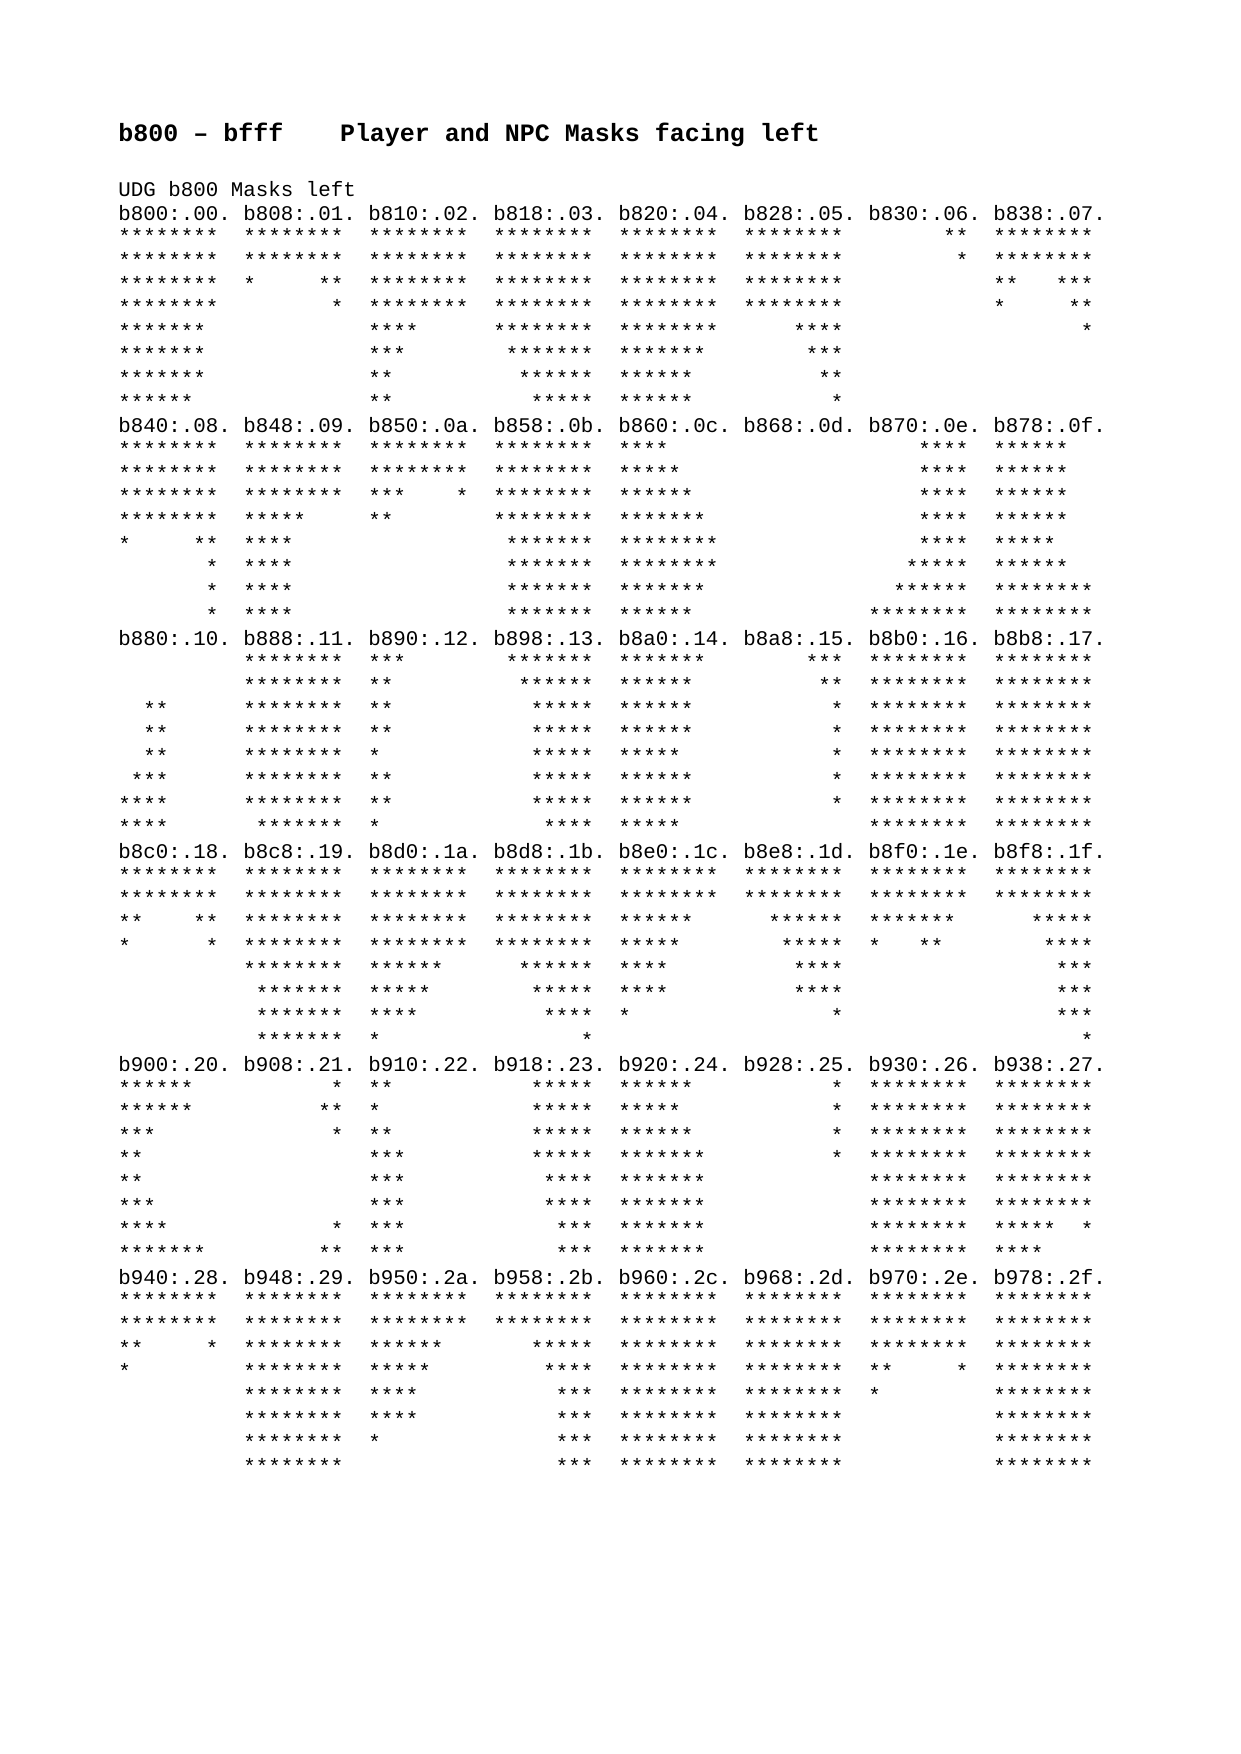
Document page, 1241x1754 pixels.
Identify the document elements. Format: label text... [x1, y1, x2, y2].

text * **** ******* ******** ***** ****** [118, 557, 1122, 581]
text **** ******** ** ***** ****** * ******** ******** [118, 794, 1122, 817]
text ** ** ******** ******** ******** ****** ****** ******* ***** [118, 912, 1122, 936]
text ******** * *** ******** ******** ******** [118, 1432, 1122, 1456]
text ******** ******** ******** ******** **** **** ****** [118, 439, 1122, 463]
text ** * ******** ****** ***** ******** ******** ******** ******** [118, 1338, 1122, 1361]
text ******** ******** ******** ******** ***** **** ****** [118, 463, 1122, 486]
text ******* **** ******** ******** **** * [118, 321, 1122, 344]
text *** *** **** ******* ******** ******** [118, 1196, 1122, 1219]
text *** ******** ** ***** ****** * ******** ******** [118, 770, 1122, 794]
text b800:.00. b808:.01. b810:.02. b818:.03. b820:.04. b828:.05. b830:.06. b838:.07. [118, 203, 1122, 226]
text ******** ******** ******** ******** ******** ******** ******** ******** [118, 1314, 1122, 1338]
text * **** ******* ****** ******** ******** [118, 604, 1122, 628]
text ** *** ***** ******* * ******** ******** [118, 1148, 1122, 1172]
subtitle b800 – bfff Player and NPC Masks facing left [118, 121, 1122, 149]
text *** * ** ***** ****** * ******** ******** [118, 1125, 1122, 1148]
text ******** ******** ******** ******** ******** ******** ** ******** [118, 226, 1122, 250]
text ******** ****** ****** **** **** *** [118, 959, 1122, 983]
text ** ******** ** ***** ****** * ******** ******** [118, 723, 1122, 746]
text ******* *** ******* ******* *** [118, 344, 1122, 368]
text b900:.20. b908:.21. b910:.22. b918:.23. b920:.24. b928:.25. b930:.26. b938:.27. [118, 1054, 1122, 1077]
text **** ******* * **** ***** ******** ******** [118, 817, 1122, 841]
text b880:.10. b888:.11. b890:.12. b898:.13. b8a0:.14. b8a8:.15. b8b0:.16. b8b8:.17. [118, 628, 1122, 652]
text ******** ******** ******** ******** ******** ******** ******** ******** [118, 888, 1122, 912]
text ******* ***** ***** **** **** *** [118, 983, 1122, 1007]
text ******** * ******** ******** ******** ******** * ** [118, 297, 1122, 321]
text * * ******** ******** ******** ***** ***** * ** **** [118, 936, 1122, 959]
text b940:.28. b948:.29. b950:.2a. b958:.2b. b960:.2c. b968:.2d. b970:.2e. b978:.2f. [118, 1267, 1122, 1290]
text * ** **** ******* ******** **** ***** [118, 534, 1122, 557]
text ******** **** *** ******** ******** * ******** [118, 1385, 1122, 1408]
text * ******** ***** **** ******** ******** ** * ******** [118, 1361, 1122, 1385]
text UDG b800 Masks left [118, 179, 1122, 203]
text ******* **** **** * * *** [118, 1007, 1122, 1030]
text ****** ** * ***** ***** * ******** ******** [118, 1101, 1122, 1125]
text ******** **** *** ******** ******** ******** [118, 1408, 1122, 1432]
text ******** ***** ** ******** ******* **** ****** [118, 510, 1122, 534]
text ****** ** ***** ****** * [118, 392, 1122, 415]
text ******** *** ******* ******* *** ******** ******** [118, 652, 1122, 676]
text ****** * ** ***** ****** * ******** ******** [118, 1077, 1122, 1101]
text ******* ** *** *** ******* ******** **** [118, 1243, 1122, 1267]
text ******** ******** *** * ******** ****** **** ****** [118, 486, 1122, 510]
text ******** ******** ******** ******** ******** ******** * ******** [118, 250, 1122, 273]
text ******** ******** ******** ******** ******** ******** ******** ******** [118, 1290, 1122, 1314]
text ******** ** ****** ****** ** ******** ******** [118, 676, 1122, 699]
text b8c0:.18. b8c8:.19. b8d0:.1a. b8d8:.1b. b8e0:.1c. b8e8:.1d. b8f0:.1e. b8f8:.1f. [118, 841, 1122, 865]
text ******** * ** ******** ******** ******** ******** ** *** [118, 273, 1122, 297]
text ******* * * * [118, 1030, 1122, 1054]
text * **** ******* ******* ****** ******** [118, 581, 1122, 604]
text ** *** **** ******* ******** ******** [118, 1172, 1122, 1196]
text b840:.08. b848:.09. b850:.0a. b858:.0b. b860:.0c. b868:.0d. b870:.0e. b878:.0f. [118, 415, 1122, 439]
text ******** *** ******** ******** ******** [118, 1456, 1122, 1479]
text ******** ******** ******** ******** ******** ******** ******** ******** [118, 865, 1122, 888]
text ** ******** ** ***** ****** * ******** ******** [118, 699, 1122, 723]
text **** * *** *** ******* ******** ***** * [118, 1219, 1122, 1243]
text ******* ** ****** ****** ** [118, 368, 1122, 392]
text ** ******** * ***** ***** * ******** ******** [118, 746, 1122, 770]
